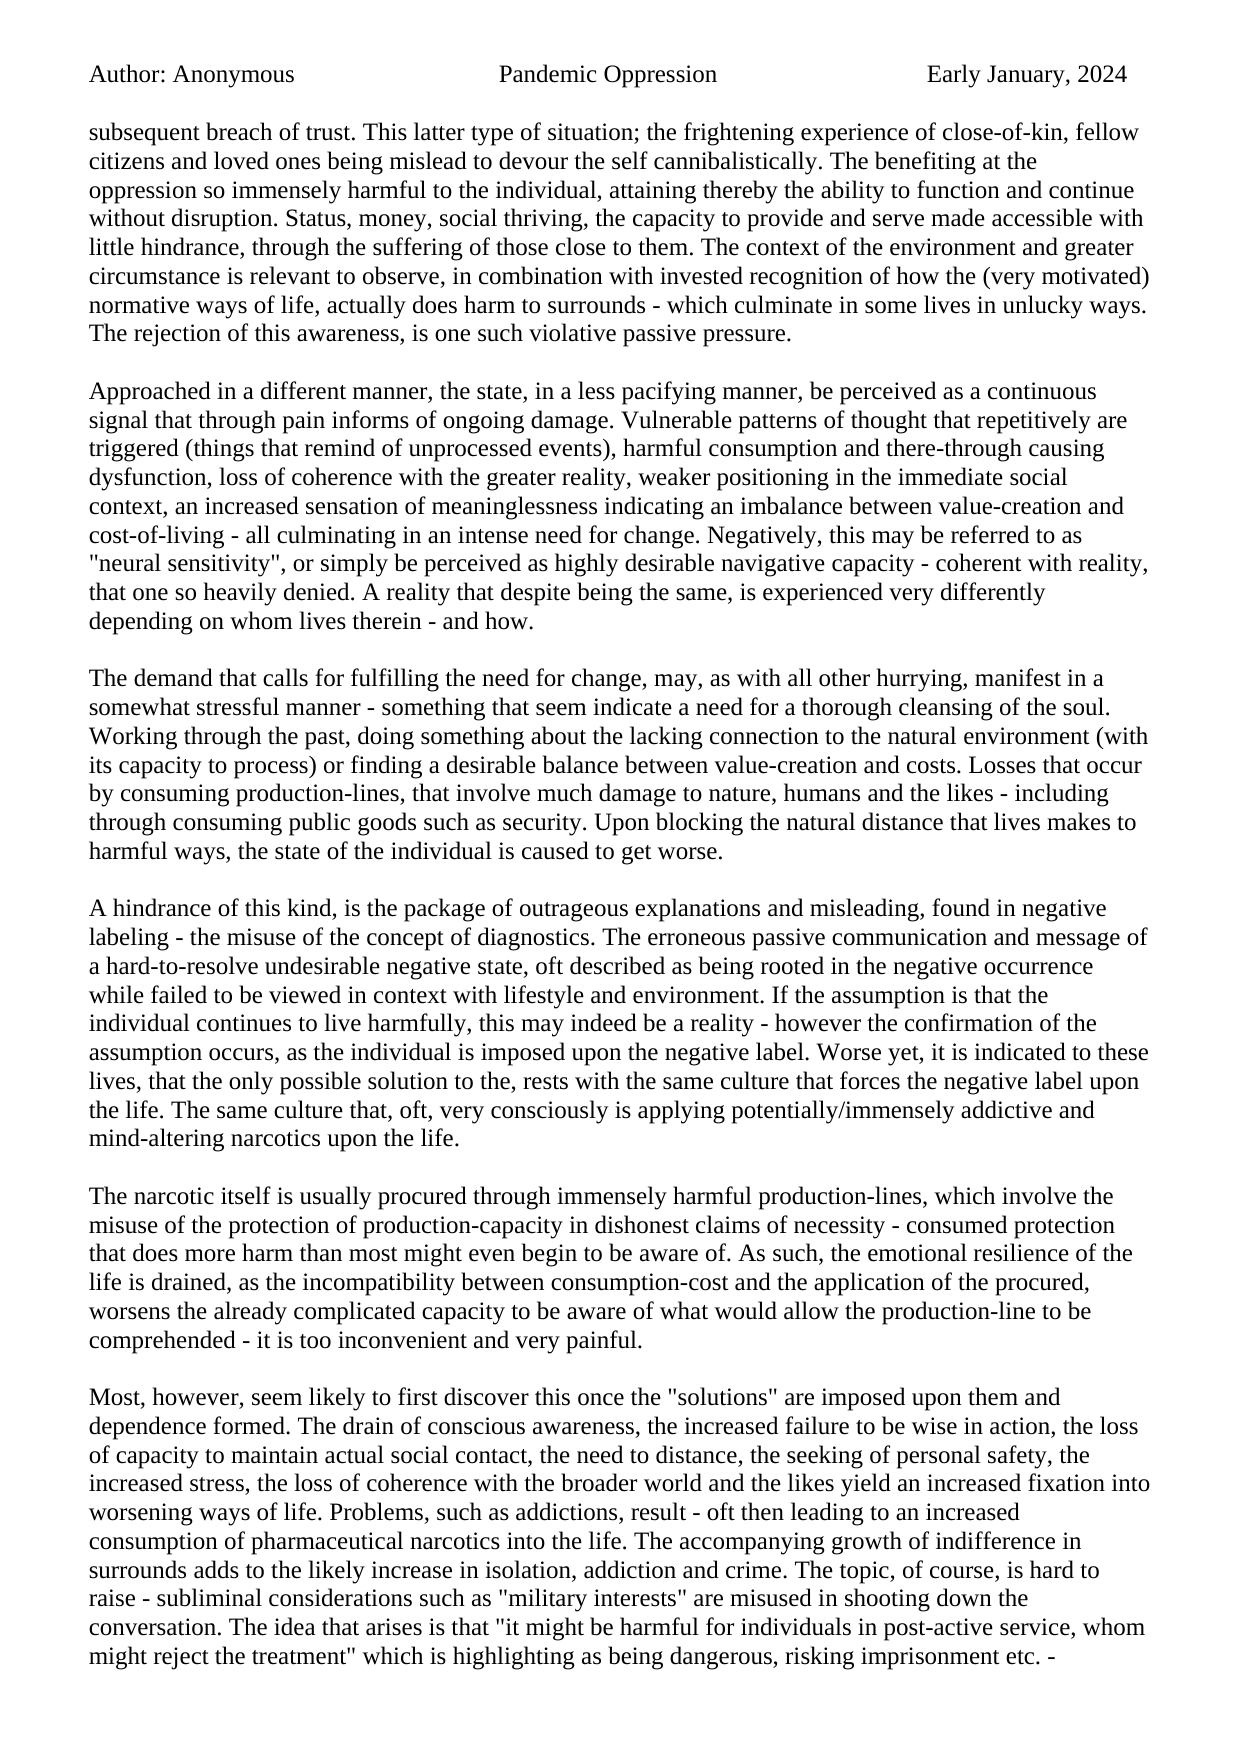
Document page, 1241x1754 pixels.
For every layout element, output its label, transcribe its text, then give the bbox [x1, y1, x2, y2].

text The demand that calls for fulfilling the need for change, may, as with all other hurrying, manifest in a somewhat stressful manner - something that seem indicate a need for a thorough cleansing of the soul. Working through the past, doing something about the lacking connection to the natural environment (with its capacity to process) or finding a desirable balance between value-creation and costs. Losses that occur by consuming production-lines, that involve much damage to nature, humans and the likes - including through consuming public goods such as security. Upon blocking the natural distance that lives makes to harmful ways, the state of the individual is caused to get worse. [88, 663, 1152, 865]
text Most, however, seem likely to first discover this once the "solutions" are imposed upon them and dependence formed. The drain of conscious awareness, the increased failure to be wise in action, the loss of capacity to maintain actual social contact, the need to distance, the seeking of personal safety, the increased stress, the loss of coherence with the broader world and the likes yield an increased fixation into worsening ways of life. Problems, such as addictions, result - oft then leading to an increased consumption of pharmaceutical narcotics into the life. The accompanying growth of indifference in surrounds adds to the likely increase in isolation, addiction and crime. The topic, of course, is hard to raise - subliminal considerations such as "military interests" are misused in shooting down the conversation. The idea that arises is that "it might be harmful for individuals in post-active service, whom might reject the treatment" which is highlighting as being dangerous, risking imprisonment etc. [88, 1382, 1152, 1670]
text subsequent breach of trust. This latter type of situation; the frightening experience of close-of-kin, fellow citizens and loved ones being mislead to devour the self cannibalistically. The benefiting at the oppression so immensely harmful to the individual, attaining thereby the ability to function and continue without disruption. Status, money, social thriving, the capacity to provide and serve made accessible with little hindrance, through the suffering of those close to them. The context of the environment and greater circumstance is relevant to observe, in combination with invested recognition of how the (very motivated) normative ways of life, actually does harm to surrounds - which culminate in some lives in unlucky ways. The rejection of this awareness, is one such violative passive pressure. [88, 117, 1152, 347]
text The narcotic itself is usually procured through immensely harmful production-lines, which involve the misuse of the protection of production-capacity in dishonest claims of necessity - consumed protection that does more harm than most might even begin to be aware of. As such, the emotional resilience of the life is drained, as the incompatibility between consumption-cost and the application of the procured, worsens the already complicated capacity to be aware of what would allow the production-line to be comprehended - it is too inconvenient and very painful. [88, 1181, 1152, 1353]
text A hindrance of this kind, is the package of outrageous explanations and misleading, found in negative labeling - the misuse of the concept of diagnostics. The erroneous passive communication and message of a hard-to-resolve undesirable negative state, oft described as being rooted in the negative occurrence while failed to be viewed in context with lifestyle and environment. If the assumption is that the individual continues to live harmfully, this may indeed be a reality - however the confirmation of the assumption occurs, as the individual is imposed upon the negative label. Worse yet, it is indicated to these lives, that the only possible solution to the, rests with the same culture that forces the negative label upon the life. The same culture that, oft, very consciously is applying potentially/immensely addictive and mind-altering narcotics upon the life. [88, 893, 1152, 1152]
text Approached in a different manner, the state, in a less pacifying manner, be perceived as a continuous signal that through pain informs of ongoing damage. Vulnerable patterns of thought that repetitively are triggered (things that remind of unprocessed events), harmful consumption and there-through causing dysfunction, loss of coherence with the greater reality, weaker positioning in the immediate social context, an increased sensation of meaninglessness indicating an imbalance between value-creation and cost-of-living - all culminating in an intense need for change. Negatively, this may be referred to as "neural sensitivity", or simply be perceived as highly desirable navigative capacity - coherent with reality, that one so heavily denied. A reality that despite being the same, is experienced very differently depending on whom lives therein - and how. [88, 376, 1152, 635]
